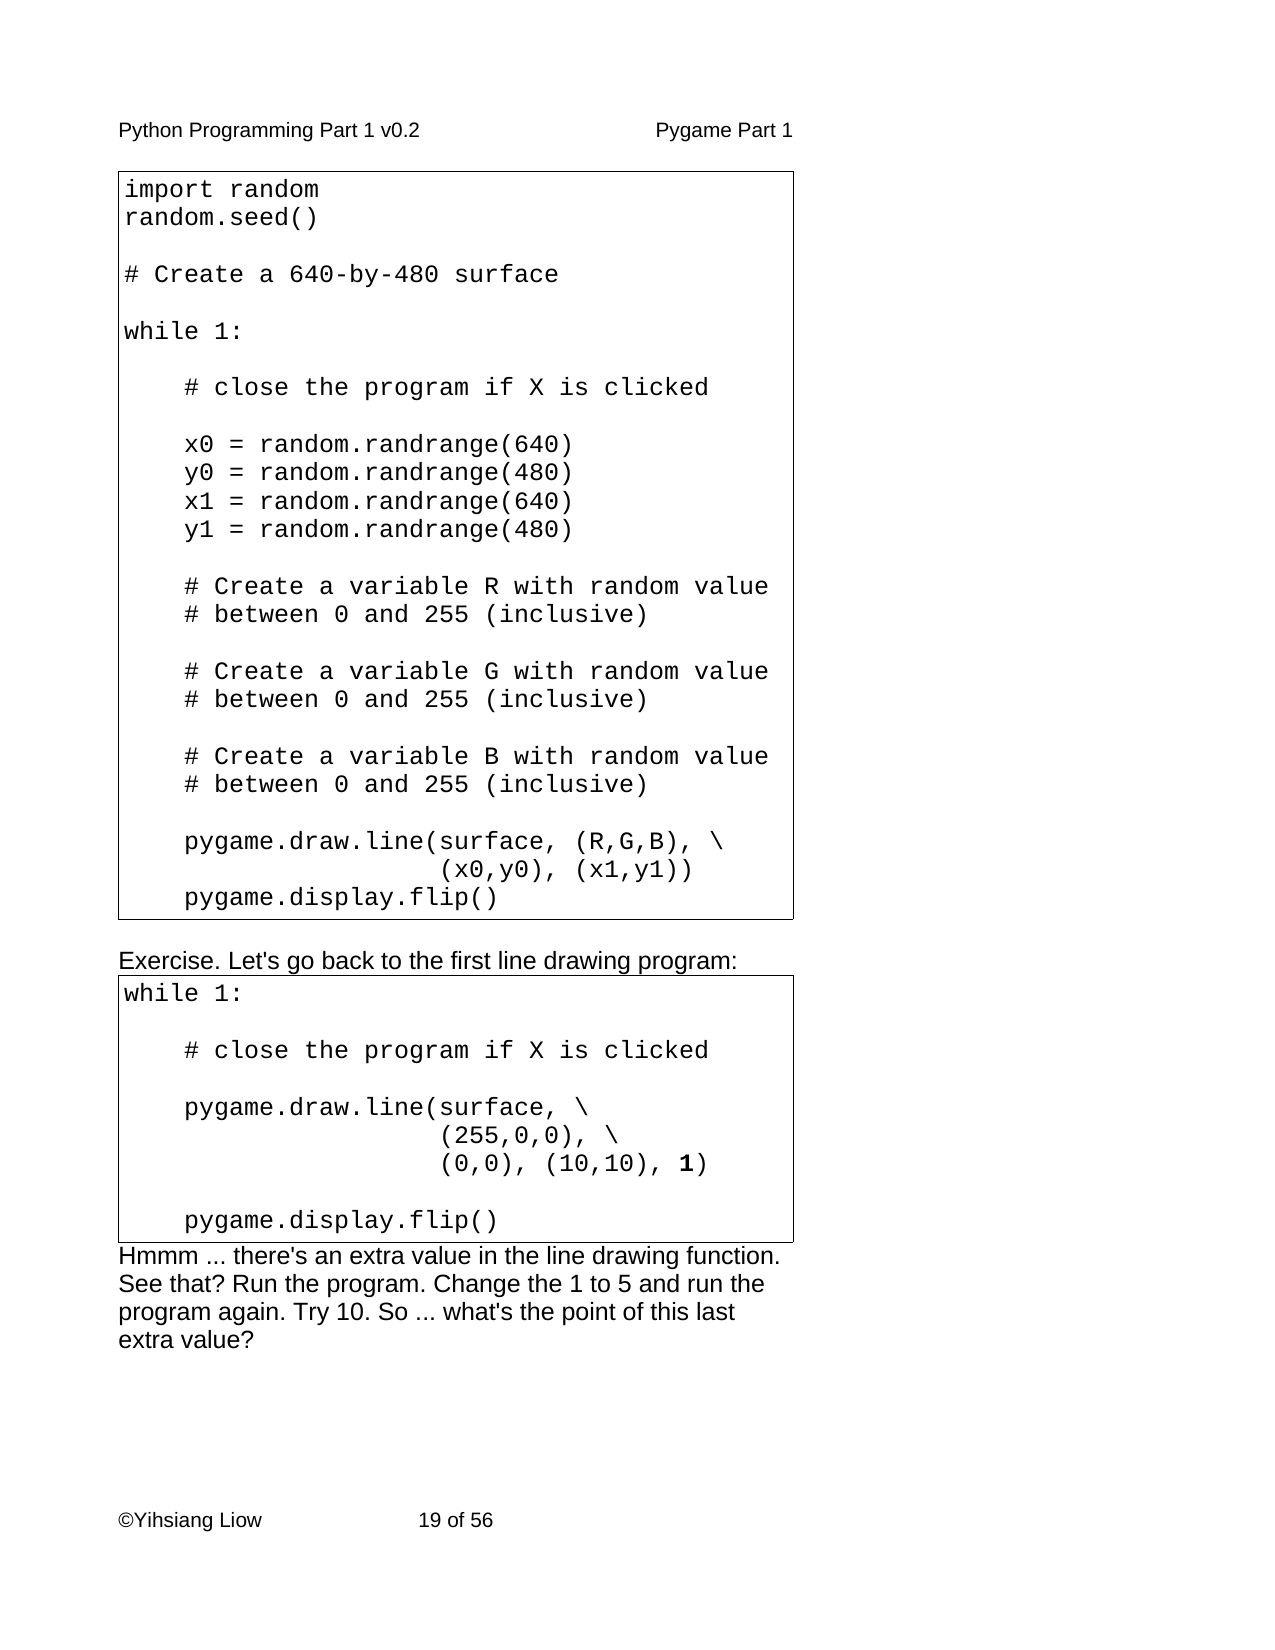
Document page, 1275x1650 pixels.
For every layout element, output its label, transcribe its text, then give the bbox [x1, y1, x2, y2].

text Hmmm ... there's an extra value in the line drawing function. See that? Run the program. Change the 1 to 5 and run the program again. Try 10. So ... what's the point of this last extra value? [118, 1243, 793, 1353]
text Exercise. Let's go back to the first line drawing program: [118, 947, 793, 975]
table_header while 1: # close the program if X is clicked pygame.draw.line(surface, \ (255,0,0), \ (0,0), (10,10), 1) pygame.display.flip() [119, 976, 793, 1242]
table_header import random random.seed() # Create a 640-by-480 surface while 1: # close the program if X is clicked x0 = random.randrange(640) y0 = random.randrange(480) x1 = random.randrange(640) y1 = random.randrange(480) # Create a variable R with random value # between 0 and 255 (inclusive) # Create a variable G with random value # between 0 and 255 (inclusive) # Create a variable B with random value # between 0 and 255 (inclusive) pygame.draw.line(surface, (R,G,B), \ (x0,y0), (x1,y1)) pygame.display.flip() [119, 172, 793, 919]
